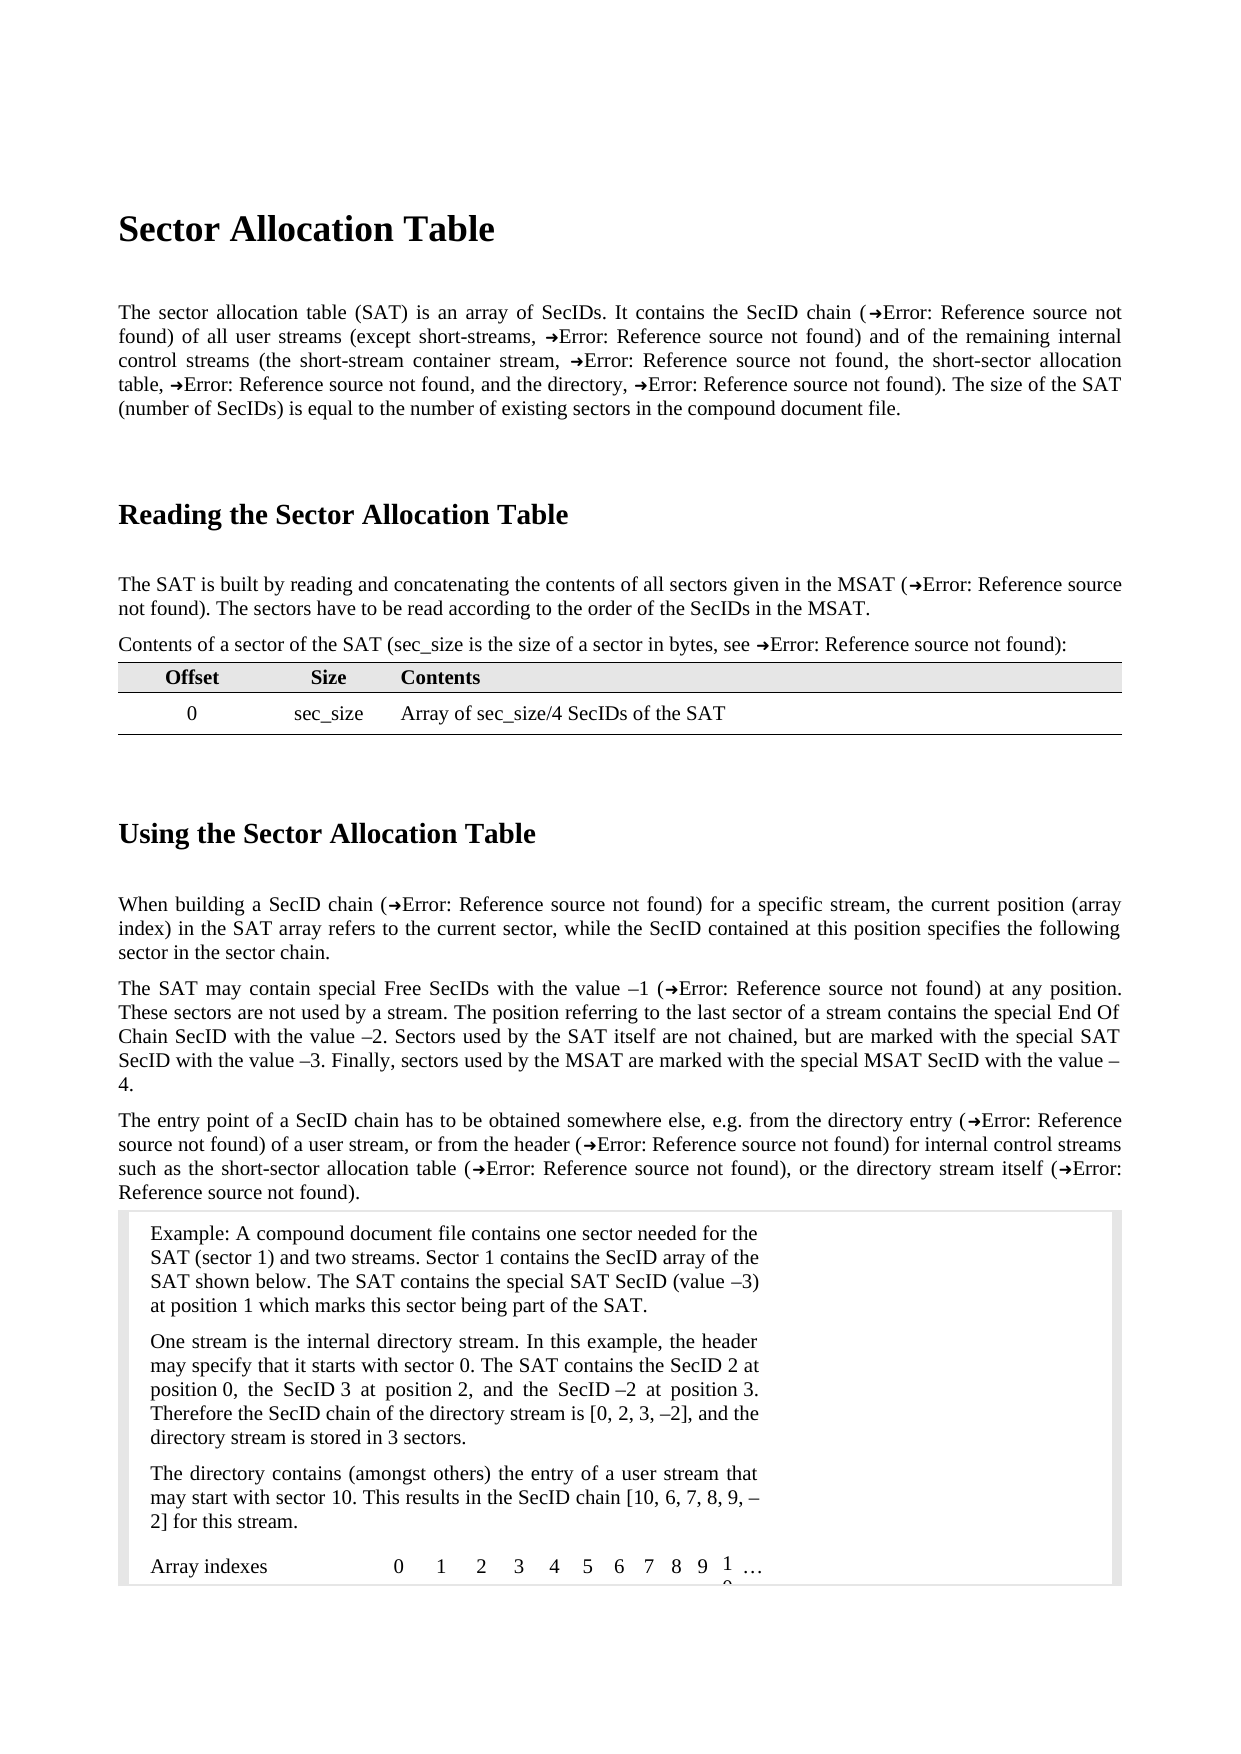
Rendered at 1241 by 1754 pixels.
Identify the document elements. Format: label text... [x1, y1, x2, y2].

table_cell 0 [118, 693, 266, 734]
table_header Size [266, 663, 391, 692]
table_cell 2 [462, 1542, 501, 1584]
text The SAT may contain special Free SecIDs with the value –1 (➜3.1) at any position. These sectors are not used by a stream. The position referring to the last sector of a stream contains the special End Of Chain SecID with the value –2. Sectors used by the SAT itself are not chained, but are marked with the special SAT SecID with the value –3. Finally, sectors used by the MSAT are marked with the special MSAT SecID with the value –4. [118, 976, 1122, 1096]
table_cell 1 [420, 1542, 462, 1584]
table_cell 3 [501, 1542, 537, 1584]
table_cell sec_size [266, 693, 391, 734]
table_header Contents [391, 663, 1122, 692]
table_cell [762, 1542, 1112, 1584]
table_header Offset [118, 663, 266, 692]
table_cell Array of sec_size/4 SecIDs of the SAT [391, 693, 1122, 734]
table_cell Array indexes [147, 1542, 377, 1584]
text The SAT is built by reading and concatenating the contents of all sectors given in the MSAT (➜5.1). The sectors have to be read according to the order of the SecIDs in the MSAT. [118, 572, 1122, 620]
table_cell [129, 1542, 147, 1584]
table_cell 0 [377, 1542, 420, 1584]
subtitle Sector Allocation Table [118, 207, 1122, 250]
text When building a SecID chain (➜3.2) for a specific stream, the current position (array index) in the SAT array refers to the current sector, while the SecID contained at this position specifies the following sector in the sector chain. [118, 891, 1122, 964]
table_cell 7 [634, 1542, 663, 1584]
table_cell 10 [715, 1542, 739, 1584]
subtitle Using the Sector Allocation Table [118, 817, 1122, 850]
table_cell 8 [663, 1542, 690, 1584]
text The entry point of a SecID chain has to be obtained somewhere else, e.g. from the directory entry (➜7.2) of a user stream, or from the header (➜4.1) for internal control streams such as the short-sector allocation table (➜6.2), or the directory stream itself (➜7.1). [118, 1108, 1122, 1204]
table_cell 4 [537, 1542, 571, 1584]
table_header Example: A compound document file contains one sector needed for the SAT (sector 1) and two streams. Sector 1 contains the SecID array of the SAT shown below. The SAT contains the special SAT SecID (value –3) at position 1 which marks this sector being part of the SAT. One stream is the internal directory stream. In this example, the header may specify that it starts with sector 0. The SAT contains the SecID 2 at position 0, the SecID 3 at position 2, and the SecID –2 at position 3. Therefore the SecID chain of the directory stream is [0, 2, 3, –2], and the directory stream is stored in 3 sectors. The directory contains (amongst others) the entry of a user stream that may start with sector 10. This results in the SecID chain [10, 6, 7, 8, 9, –2] for this stream. [147, 1212, 762, 1542]
subtitle Reading the Sector Allocation Table [118, 497, 1122, 531]
table_cell 9 [690, 1542, 715, 1584]
table_cell 6 [604, 1542, 634, 1584]
table_header [762, 1212, 1112, 1542]
text The sector allocation table (SAT) is an array of SecIDs. It contains the SecID chain (➜3.2) of all user streams (except short-streams, ➜6) and of the remaining internal control streams (the short-stream container stream, ➜6.1, the short-sector allocation table, ➜6.2, and the directory, ➜7). The size of the SAT (number of SecIDs) is equal to the number of existing sectors in the compound document file. [118, 300, 1122, 420]
table_cell 5 [571, 1542, 604, 1584]
table_header [129, 1212, 147, 1542]
text Contents of a sector of the SAT (sec_size is the size of a sector in bytes, see ➜4.1): [118, 632, 1122, 656]
table_cell … [739, 1542, 762, 1584]
